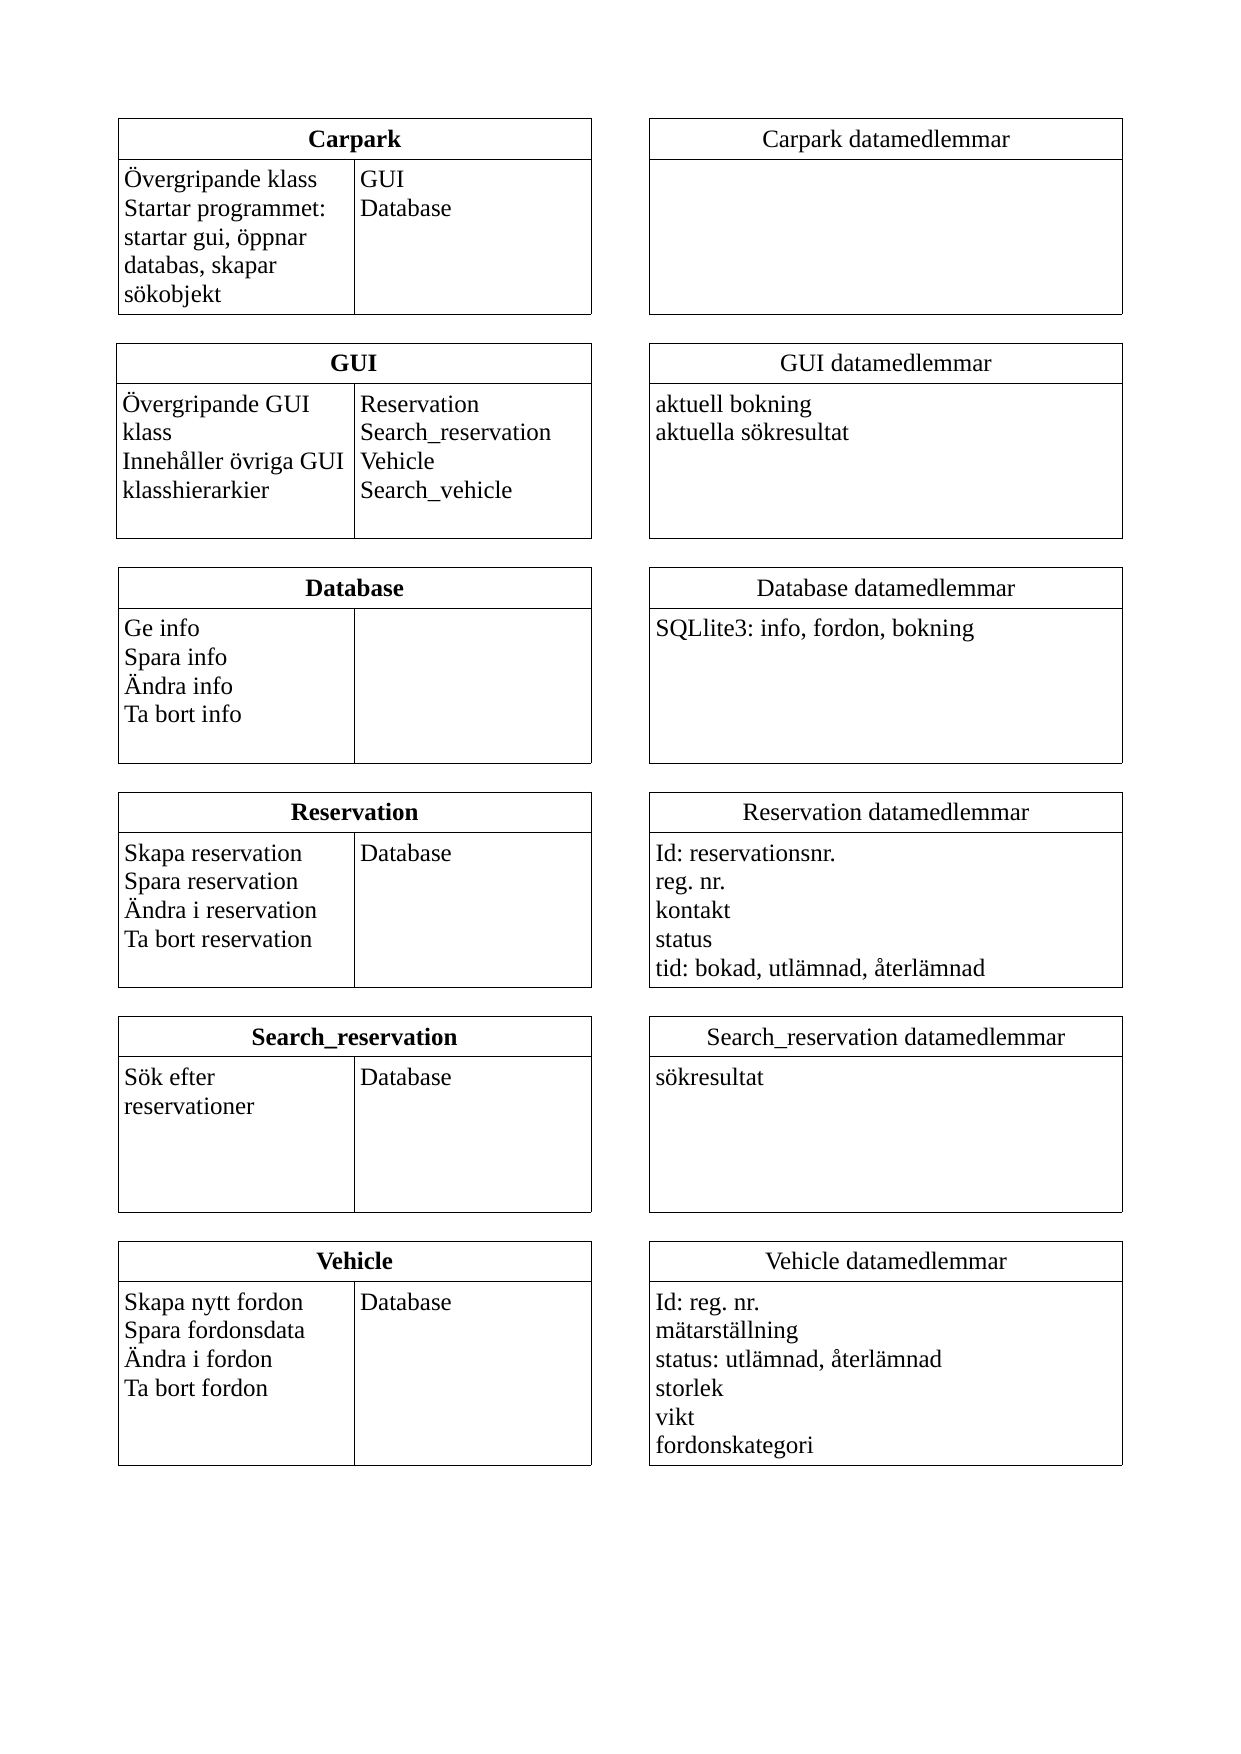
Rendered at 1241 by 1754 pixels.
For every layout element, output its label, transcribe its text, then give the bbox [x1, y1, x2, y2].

table_cell Skapa reservation Spara reservation Ändra i reservation Ta bort reservation [119, 833, 354, 987]
table_header Reservation datamedlemmar [650, 793, 1122, 832]
table_cell GUI Database [355, 160, 591, 314]
table_header GUI datamedlemmar [650, 344, 1122, 383]
table_header Reservation [119, 793, 591, 832]
table_header Search_reservation [119, 1017, 591, 1056]
table_cell [355, 609, 591, 763]
table_cell SQLlite3: info, fordon, bokning [650, 609, 1122, 763]
table_cell Reservation Search_reservation Vehicle Search_vehicle [355, 384, 591, 538]
table_cell Skapa nytt fordon Spara fordonsdata Ändra i fordon Ta bort fordon [119, 1282, 354, 1465]
table_header Search_reservation datamedlemmar [650, 1017, 1122, 1056]
table_cell Sök efter reservationer [119, 1057, 354, 1212]
table_header Database datamedlemmar [650, 568, 1122, 607]
table_cell Ge info Spara info Ändra info Ta bort info [119, 609, 354, 763]
table_cell sökresultat [650, 1057, 1122, 1212]
table_header Vehicle [119, 1242, 591, 1281]
table_header GUI [117, 344, 591, 383]
table_header Carpark datamedlemmar [650, 119, 1122, 158]
table_cell Id: reg. nr. mätarställning status: utlämnad, återlämnad storlek vikt fordonskategori [650, 1282, 1122, 1465]
table_cell Övergripande klass Startar programmet: startar gui, öppnar databas, skapar sökobjekt [119, 160, 354, 314]
table_header Vehicle datamedlemmar [650, 1242, 1122, 1281]
table_cell Database [355, 1057, 591, 1212]
table_cell Database [355, 1282, 591, 1465]
table_cell aktuell bokning aktuella sökresultat [650, 384, 1122, 538]
table_cell Övergripande GUI klass Innehåller övriga GUI klasshierarkier [117, 384, 354, 538]
table_cell [650, 160, 1122, 314]
table_header Carpark [119, 119, 591, 158]
table_header Database [119, 568, 591, 607]
table_cell Database [355, 833, 591, 987]
table_cell Id: reservationsnr. reg. nr. kontakt status tid: bokad, utlämnad, återlämnad [650, 833, 1122, 987]
